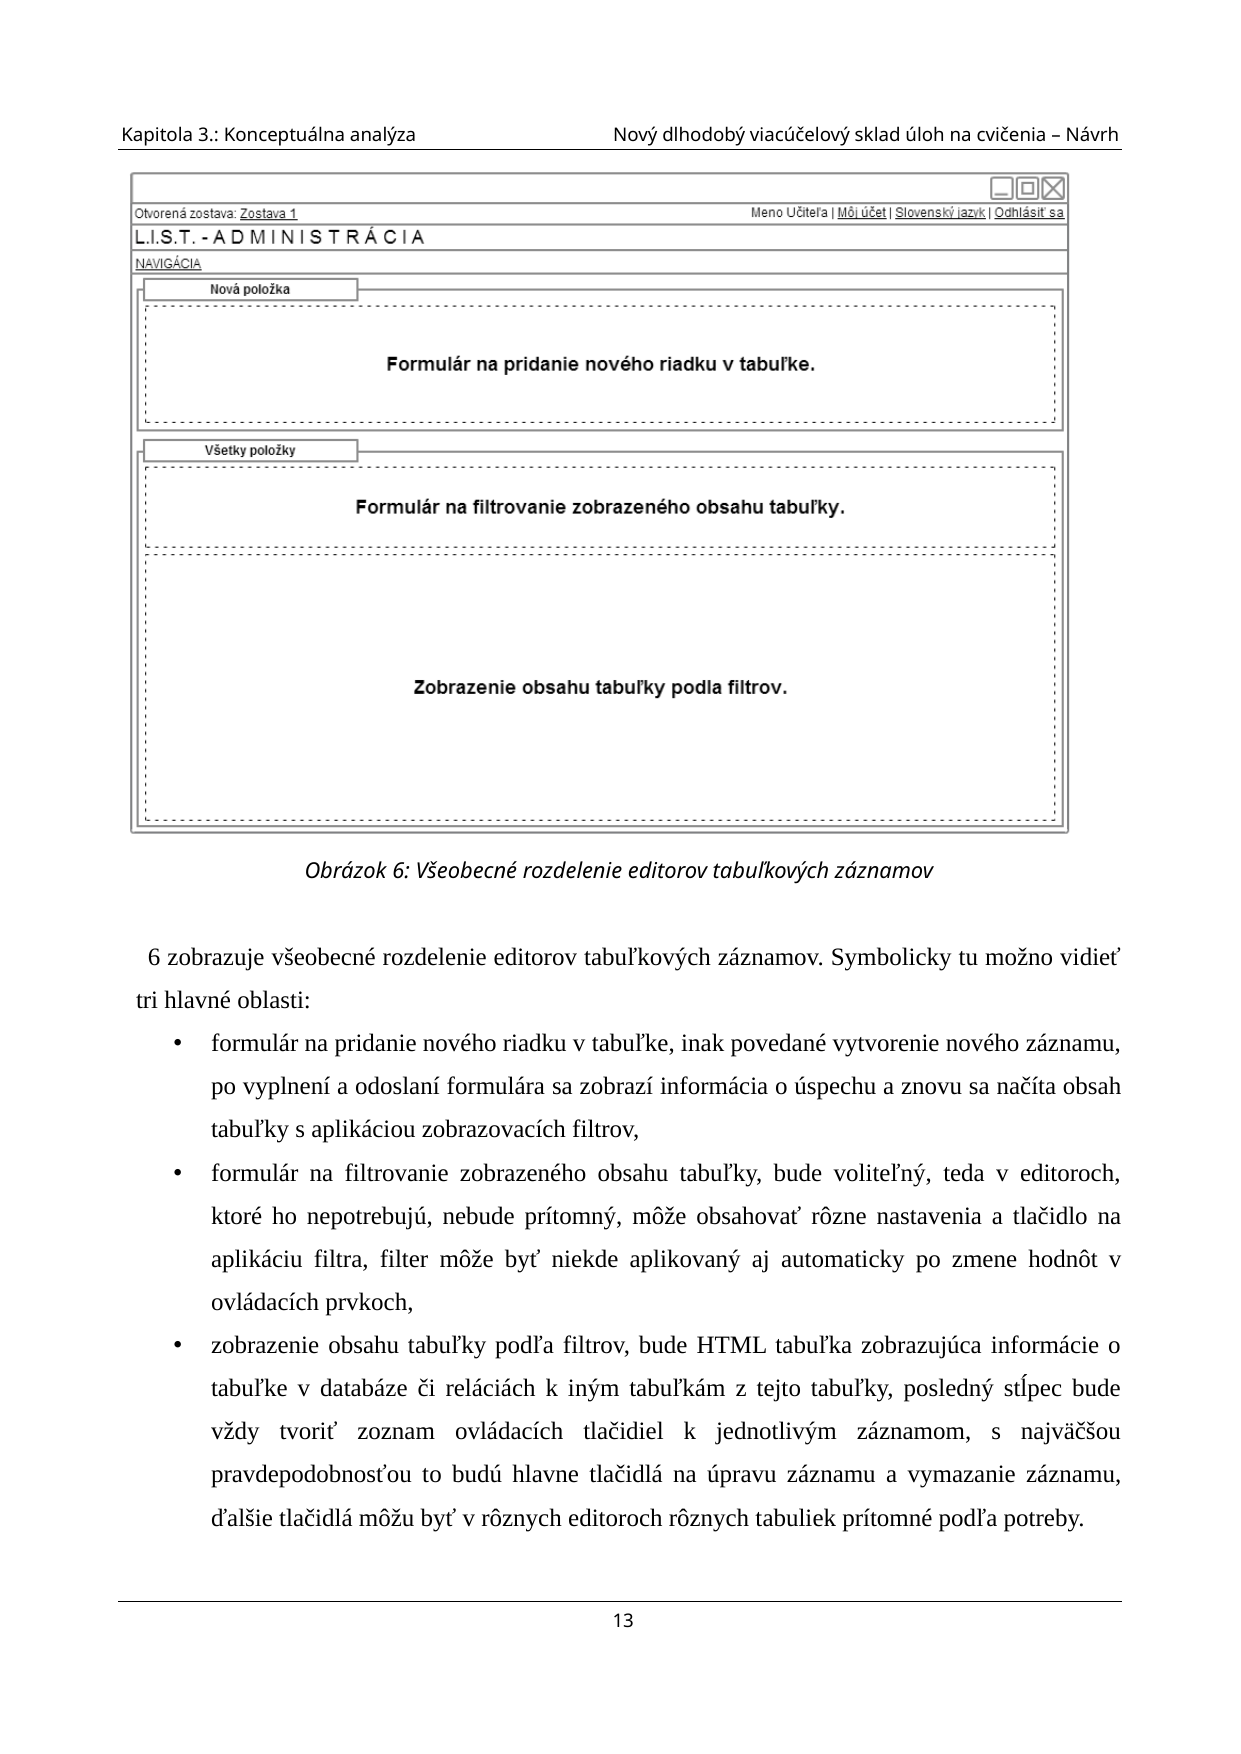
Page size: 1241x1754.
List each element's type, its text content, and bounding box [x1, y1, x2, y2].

text Obrázok 6: Všeobecné rozdelenie editorov tabuľkových záznamov [127, 855, 1113, 884]
list formulár na pridanie nového riadku v tabuľke, inak povedané vytvorenie nového záznamu, po vyplnení a odoslaní formulára sa zobrazí informácia o úspechu a znovu sa načíta obsah tabuľky s aplikáciou zobrazovacích filtrov, [173, 1028, 1122, 1143]
text Obrázok 6 zobrazuje všeobecné rozdelenie editorov tabuľkových záznamov. Symbolicky tu možno vidieť tri hlavné oblasti: [136, 942, 1122, 1014]
list zobrazenie obsahu tabuľky podľa filtrov, bude HTML tabuľka zobrazujúca informácie o tabuľke v databáze či reláciách k iným tabuľkám z tejto tabuľky, posledný stĺpec bude vždy tvoriť zoznam ovládacích tlačidiel k jednotlivým záznamom, s najväčšou pravdepodobnosťou to budú hlavne tlačidlá na úpravu záznamu a vymazanie záznamu, ďalšie tlačidlá môžu byť v rôznych editoroch rôznych tabuliek prítomné podľa potreby. [173, 1330, 1122, 1531]
list formulár na filtrovanie zobrazeného obsahu tabuľky, bude voliteľný, teda v editoroch, ktoré ho nepotrebujú, nebude prítomný, môže obsahovať rôzne nastavenia a tlačidlo na aplikáciu filtra, filter môže byť niekde aplikovaný aj automaticky po zmene hodnôt v ovládacích prvkoch, [173, 1158, 1122, 1316]
picture [127, 168, 1114, 855]
